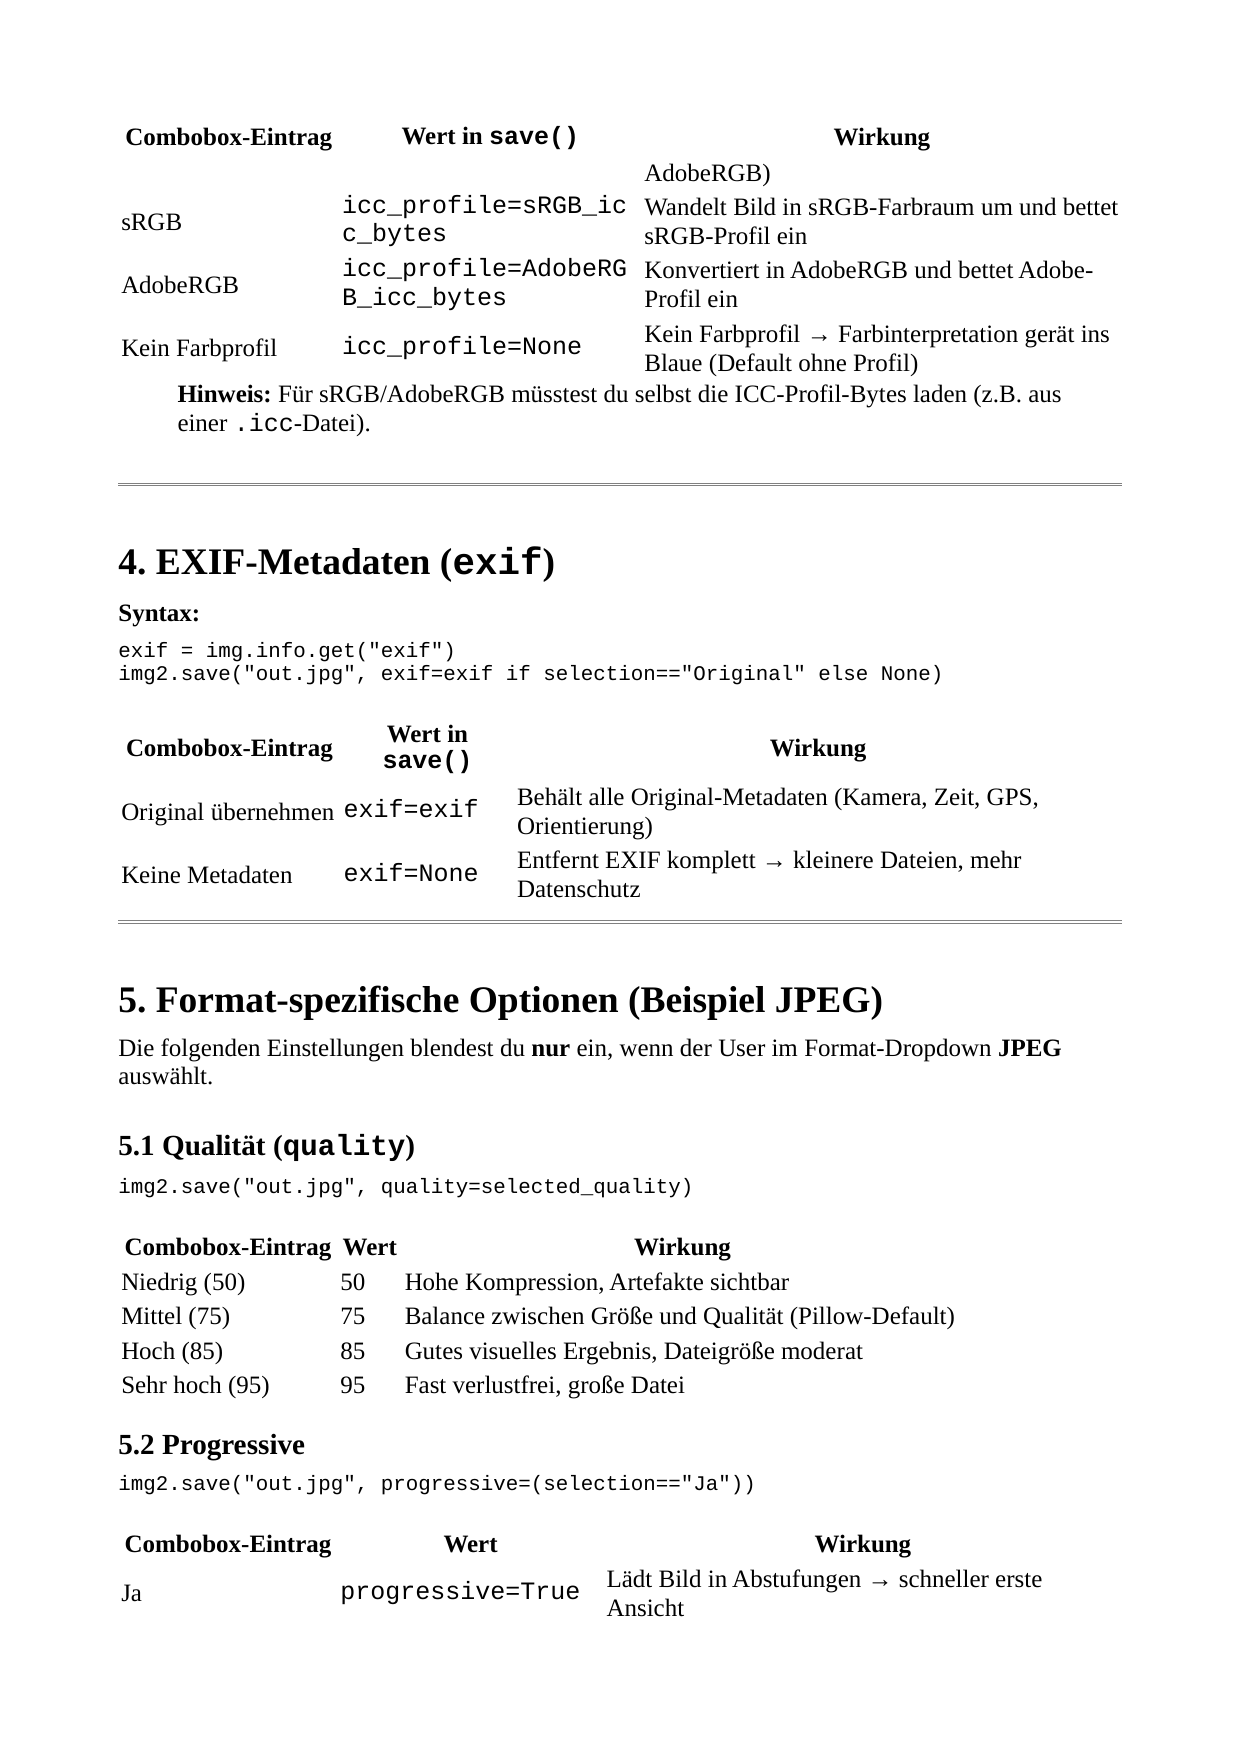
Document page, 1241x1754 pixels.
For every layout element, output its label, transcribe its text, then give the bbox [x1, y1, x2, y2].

table_header Wert in save() [339, 118, 641, 155]
table_cell Fast verlustfrei, große Datei [402, 1368, 963, 1402]
text img2.save("out.jpg", progressive=(selection=="Ja")) [118, 1473, 1122, 1497]
text img2.save("out.jpg", exif=exif if selection=="Original" else None) [118, 663, 1122, 687]
table_header Wirkung [641, 118, 1122, 155]
subtitle 5.2 Progressive [118, 1427, 1122, 1461]
table_cell Entfernt EXIF komplett → kleinere Dateien, mehr Datenschutz [514, 843, 1122, 906]
table_cell Hohe Kompression, Artefakte sichtbar [402, 1264, 963, 1298]
table_header Combobox-Eintrag [118, 1229, 337, 1264]
table_cell Niedrig (50) [118, 1264, 337, 1298]
table_cell AdobeRGB [118, 253, 339, 316]
table_cell 85 [337, 1333, 402, 1368]
table_cell exif=exif [340, 779, 514, 843]
table_cell Keine Metadaten [118, 843, 340, 906]
table_header Combobox-Eintrag [118, 118, 339, 155]
subtitle 4. EXIF-Metadaten (exif) [118, 539, 1122, 586]
table_cell Ja [118, 1561, 337, 1624]
table_cell Gutes visuelles Ergebnis, Dateigröße moderat [402, 1333, 963, 1368]
table_cell [118, 155, 339, 189]
table_cell Original übernehmen [118, 779, 340, 843]
table_header Combobox-Eintrag [118, 716, 340, 779]
table_cell Lädt Bild in Abstufungen → schneller erste Ansicht [604, 1561, 1122, 1624]
text Die folgenden Einstellungen blendest du nur ein, wenn der User im Format-Dropdown JPEG auswählt. [118, 1033, 1122, 1090]
subtitle 5. Format-spezifische Optionen (Beispiel JPEG) [118, 977, 1122, 1020]
table_cell Wandelt Bild in sRGB-Farbraum um und bettet sRGB-Profil ein [641, 189, 1122, 253]
table_header Wert [337, 1229, 402, 1264]
table_header Wirkung [402, 1229, 963, 1264]
table_header Wirkung [514, 716, 1122, 779]
table_cell Behält alle Original-Metadaten (Kamera, Zeit, GPS, Orientierung) [514, 779, 1122, 843]
text Hinweis: Für sRGB/AdobeRGB müsstest du selbst die ICC-Profil-Bytes laden (z.B. aus einer .icc-Datei). [177, 379, 1063, 439]
table_cell icc_profile=sRGB_icc_bytes [339, 189, 641, 253]
table_header Wert [337, 1526, 603, 1561]
table_cell AdobeRGB) [641, 155, 1122, 189]
text exif = img.info.get("exif") [118, 639, 1122, 663]
table_header Wirkung [604, 1526, 1122, 1561]
table_cell Sehr hoch (95) [118, 1368, 337, 1402]
table_cell Mittel (75) [118, 1299, 337, 1333]
text Syntax: [118, 598, 1122, 627]
table_cell 75 [337, 1299, 402, 1333]
table_cell progressive=True [337, 1561, 603, 1624]
table_cell Hoch (85) [118, 1333, 337, 1368]
table_cell 50 [337, 1264, 402, 1298]
text img2.save("out.jpg", quality=selected_quality) [118, 1176, 1122, 1200]
table_header Combobox-Eintrag [118, 1526, 337, 1561]
table_cell [339, 155, 641, 189]
table_cell Kein Farbprofil → Farbinterpretation gerät ins Blaue (Default ohne Profil) [641, 316, 1122, 379]
table_cell Konvertiert in AdobeRGB und bettet Adobe-Profil ein [641, 253, 1122, 316]
table_cell sRGB [118, 189, 339, 253]
table_cell icc_profile=None [339, 316, 641, 379]
table_cell Kein Farbprofil [118, 316, 339, 379]
table_header Wert in save() [340, 716, 514, 779]
table_cell exif=None [340, 843, 514, 906]
subtitle 5.1 Qualität (quality) [118, 1128, 1122, 1164]
table_cell 95 [337, 1368, 402, 1402]
table_cell Balance zwischen Größe und Qualität (Pillow-Default) [402, 1299, 963, 1333]
table_cell icc_profile=AdobeRGB_icc_bytes [339, 253, 641, 316]
